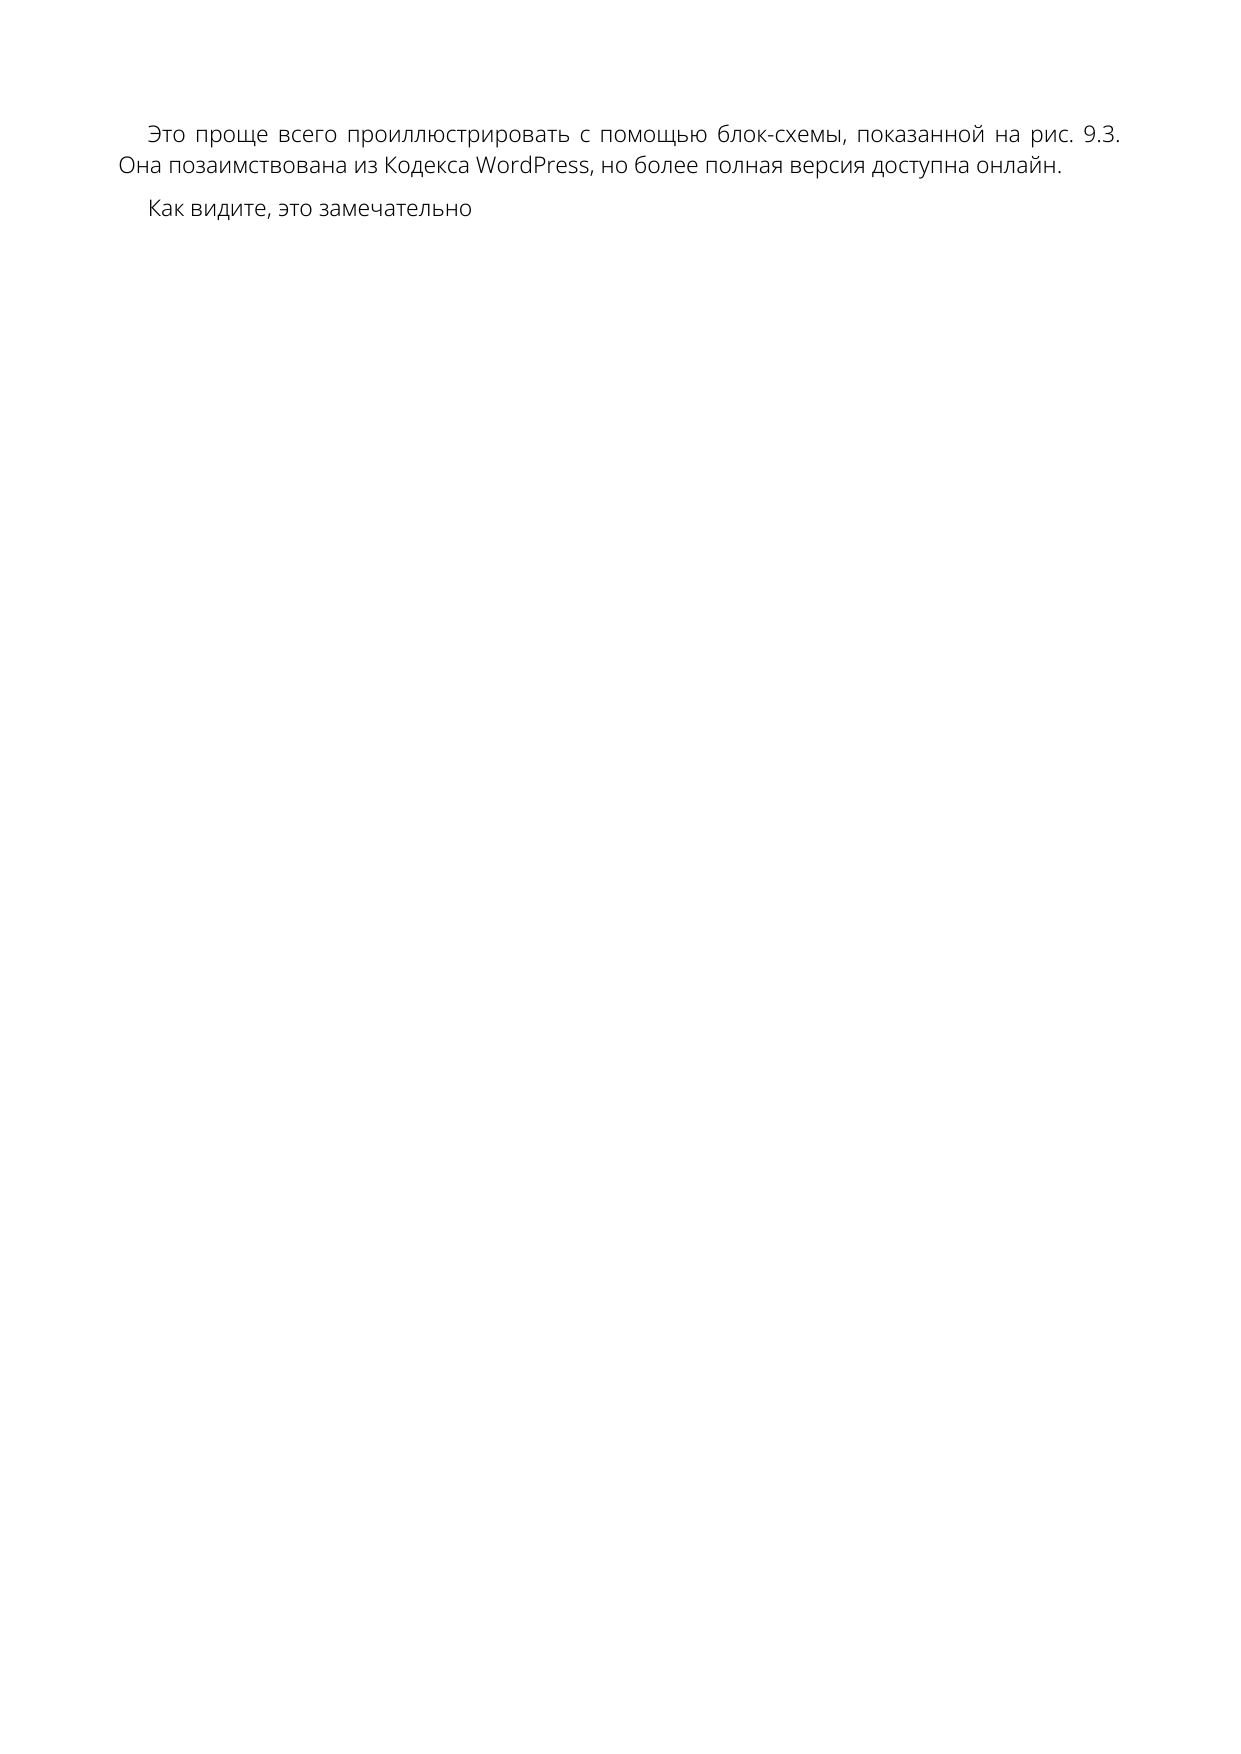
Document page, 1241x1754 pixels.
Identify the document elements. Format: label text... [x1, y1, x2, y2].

text Это проще всего проиллюстрировать с помощью блок-схемы, показанной на рис. 9.3. Она позаимствована из Кодекса WordPress, но более полная версия доступна онлайн. [118, 118, 1122, 181]
text Как видите, это замечательно [118, 192, 1122, 224]
